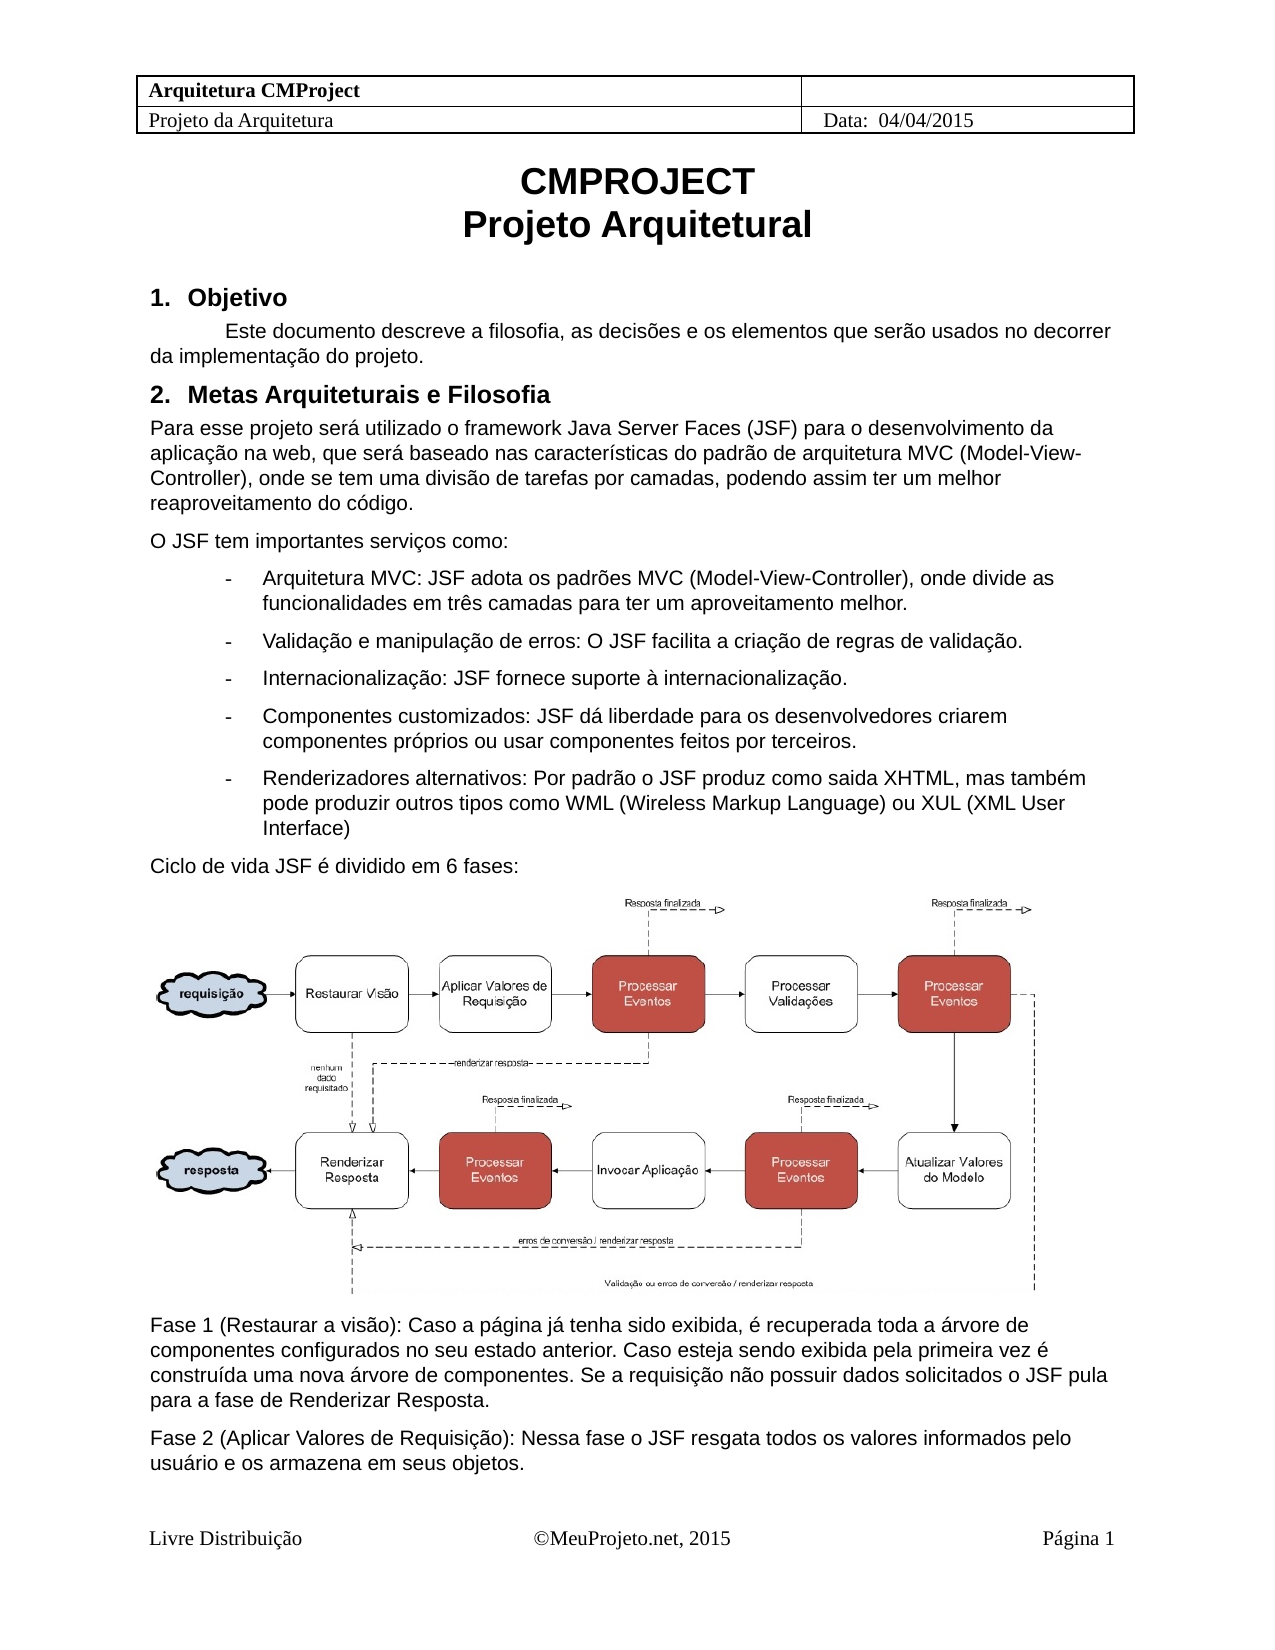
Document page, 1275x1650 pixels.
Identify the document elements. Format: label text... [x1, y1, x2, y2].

text Este documento descreve a filosofia, as decisões e os elementos que serão usados no decorrer da implementação do projeto. [150, 318, 1125, 368]
text Fase 1 (Restaurar a visão): Caso a página já tenha sido exibida, é recuperada toda a árvore de componentes configurados no seu estado anterior. Caso esteja sendo exibida pela primeira vez é construída uma nova árvore de componentes. Se a requisição não possuir dados solicitados o JSF pula para a fase de Renderizar Resposta. [150, 1312, 1125, 1412]
list Renderizadores alternativos: Por padrão o JSF produz como saida XHTML, mas também pode produzir outros tipos como WML (Wireless Markup Language) ou XUL (XML User Interface) [225, 765, 1125, 840]
subtitle Metas Arquiteturais e Filosofia [150, 380, 1125, 409]
list Arquitetura MVC: JSF adota os padrões MVC (Model-View-Controller), onde divide as funcionalidades em três camadas para ter um aproveitamento melhor. [225, 565, 1125, 615]
text O JSF tem importantes serviços como: [150, 528, 1125, 553]
picture [150, 890, 1043, 1300]
subtitle CMPROJECT [150, 159, 1125, 202]
list Validação e manipulação de erros: O JSF facilita a criação de regras de validação. [225, 628, 1125, 653]
list Internacionalização: JSF fornece suporte à internacionalização. [225, 665, 1125, 690]
list Componentes customizados: JSF dá liberdade para os desenvolvedores criarem componentes próprios ou usar componentes feitos por terceiros. [225, 703, 1125, 753]
subtitle Projeto Arquitetural [150, 202, 1125, 245]
text Fase 2 (Aplicar Valores de Requisição): Nessa fase o JSF resgata todos os valores informados pelo usuário e os armazena em seus objetos. [150, 1425, 1125, 1475]
text Ciclo de vida JSF é dividido em 6 fases: [150, 853, 1125, 878]
text Para esse projeto será utilizado o framework Java Server Faces (JSF) para o desenvolvimento da aplicação na web, que será baseado nas características do padrão de arquitetura MVC (Model-View-Controller), onde se tem uma divisão de tarefas por camadas, podendo assim ter um melhor reaproveitamento do código. [150, 415, 1125, 515]
subtitle Objetivo [150, 283, 1125, 311]
